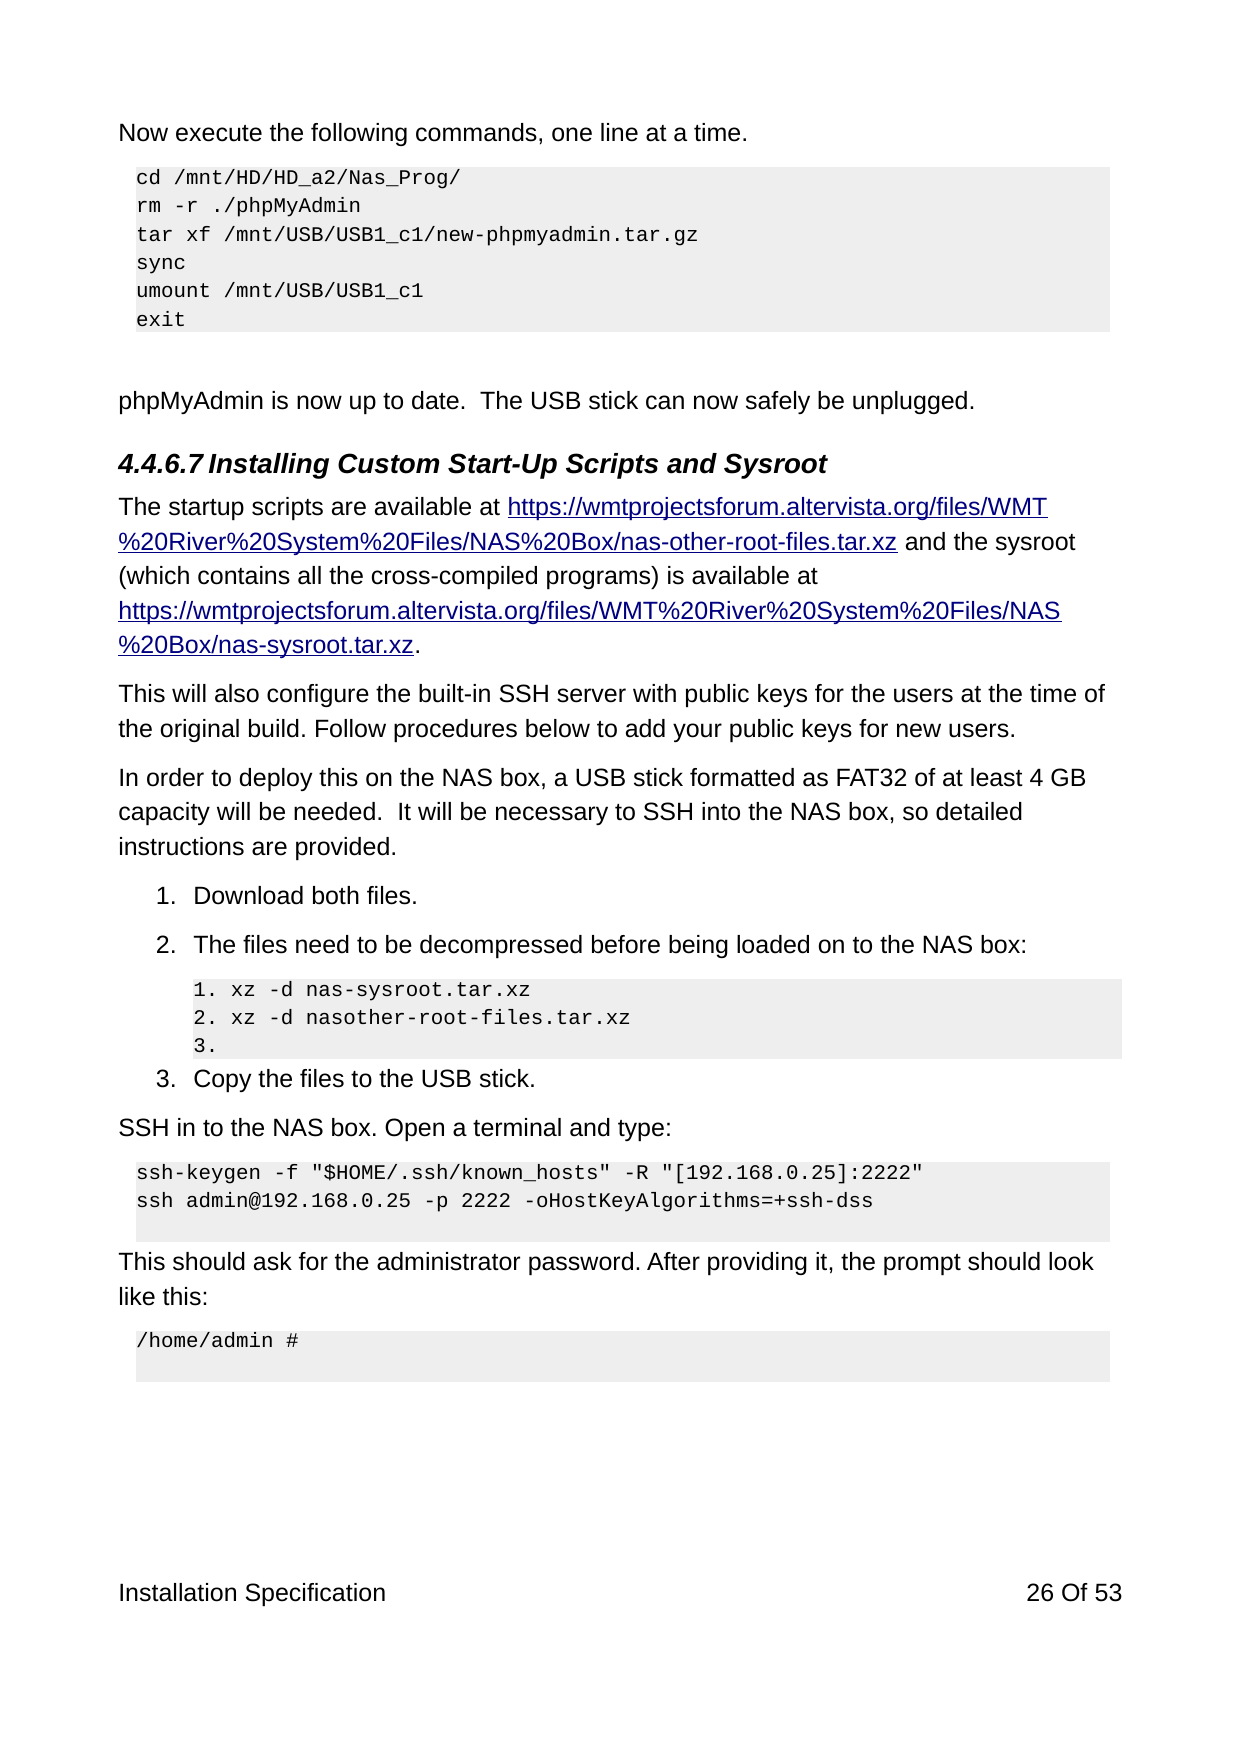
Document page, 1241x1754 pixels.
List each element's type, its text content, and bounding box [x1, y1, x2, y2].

text umount /mnt/USB/USB1_c1 [136, 281, 1110, 304]
text sync [136, 252, 1110, 276]
text phpMyAdmin is now up to date. The USB stick can now safely be unplugged. [118, 386, 1122, 415]
list xz -d nas-sysroot.tar.xz [193, 979, 1122, 1002]
text exit [136, 309, 1110, 332]
text This should ask for the administrator password. After providing it, the prompt should look like this: [118, 1247, 1122, 1310]
list Download both files. [156, 881, 1122, 909]
text cd /mnt/HD/HD_a2/Nas_Prog/ [136, 167, 1110, 191]
list Copy the files to the USB stick. [156, 1064, 1122, 1093]
text In order to deploy this on the NAS box, a USB stick formatted as FAT32 of at least 4 GB capacity will be needed. It will be necessary to SSH into the NAS box, so detailed instructions are provided. [118, 763, 1122, 860]
text tar xf /mnt/USB/USB1_c1/new-phpmyadmin.tar.gz [136, 224, 1110, 247]
list The files need to be decompressed before being loaded on to the NAS box: [156, 930, 1122, 958]
subtitle Installing Custom Start-Up Scripts and Sysroot [118, 448, 1122, 480]
text The startup scripts are available at https://wmtprojectsforum.altervista.org/files/WMT%20River%20System%20Files/NAS%20Box/nas-other-root-files.tar.xz and the sysroot (which contains all the cross-compiled programs) is available at https://wmtprojectsforum.altervista.org/files/WMT%20River%20System%20Files/NAS%20Box/nas-sysroot.tar.xz. [118, 492, 1122, 659]
text ssh-keygen -f "$HOME/.ssh/known_hosts" -R "[192.168.0.25]:2222" [136, 1162, 1110, 1186]
text rm -r ./phpMyAdmin [136, 196, 1110, 219]
text Now execute the following commands, one line at a time. [118, 118, 1122, 147]
list xz -d nasother-root-files.tar.xz [193, 1007, 1122, 1031]
text SSH in to the NAS box. Open a terminal and type: [118, 1113, 1122, 1142]
text ssh admin@192.168.0.25 -p 2222 -oHostKeyAlgorithms=+ssh-dss [136, 1190, 1110, 1214]
text This will also configure the built-in SSH server with public keys for the users at the time of the original build. Follow procedures below to add your public keys for new users. [118, 679, 1122, 742]
text /home/admin # [136, 1331, 1110, 1354]
